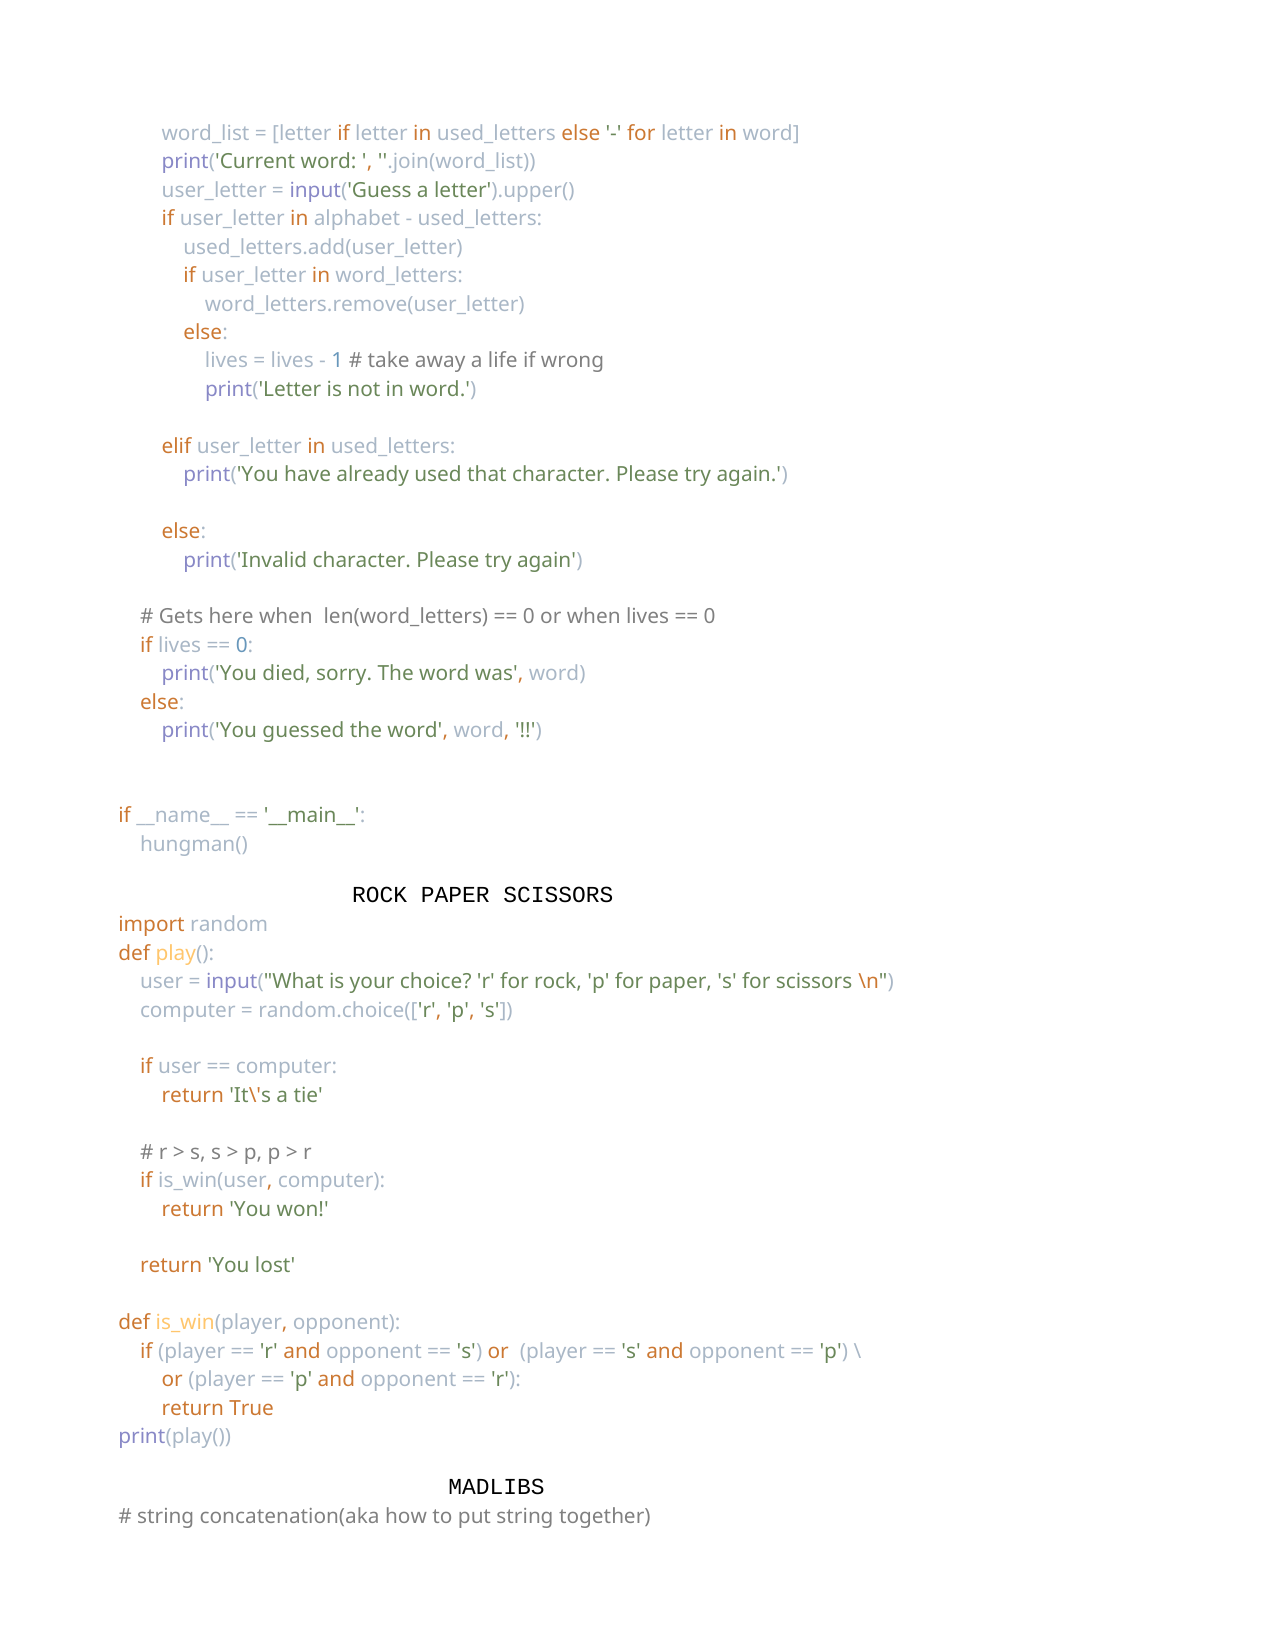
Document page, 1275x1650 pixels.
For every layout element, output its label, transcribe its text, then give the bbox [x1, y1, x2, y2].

text import random def play(): user = input("What is your choice? 'r' for rock, 'p' for paper, 's' for scissors \n") computer = random.choice(['r', 'p', 's']) if user == computer: return 'It\'s a tie' # r > s, s > p, p > r if is_win(user, computer): return 'You won!' return 'You lost' def is_win(player, opponent): if (player == 'r' and opponent == 's') or (player == 's' and opponent == 'p') \ or (player == 'p' and opponent == 'r'): return True print(play()) [118, 909, 1157, 1450]
text # string concatenation(aka how to put string together) [118, 1502, 1157, 1530]
text word_list = [letter if letter in used_letters else '-' for letter in word] print('Current word: ', ''.join(word_list)) user_letter = input('Guess a letter').upper() if user_letter in alphabet - used_letters: used_letters.add(user_letter) if user_letter in word_letters: word_letters.remove(user_letter) else: lives = lives - 1 # take away a life if wrong print('Letter is not in word.') elif user_letter in used_letters: print('You have already used that character. Please try again.') else: print('Invalid character. Please try again') # Gets here when len(word_letters) == 0 or when lives == 0 if lives == 0: print('You died, sorry. The word was', word) else: print('You guessed the word', word, '!!') if __name__ == '__main__': hungman() [118, 118, 1157, 857]
text ROCK PAPER SCISSORS [118, 883, 1157, 909]
text MADLIBS [118, 1476, 1157, 1502]
